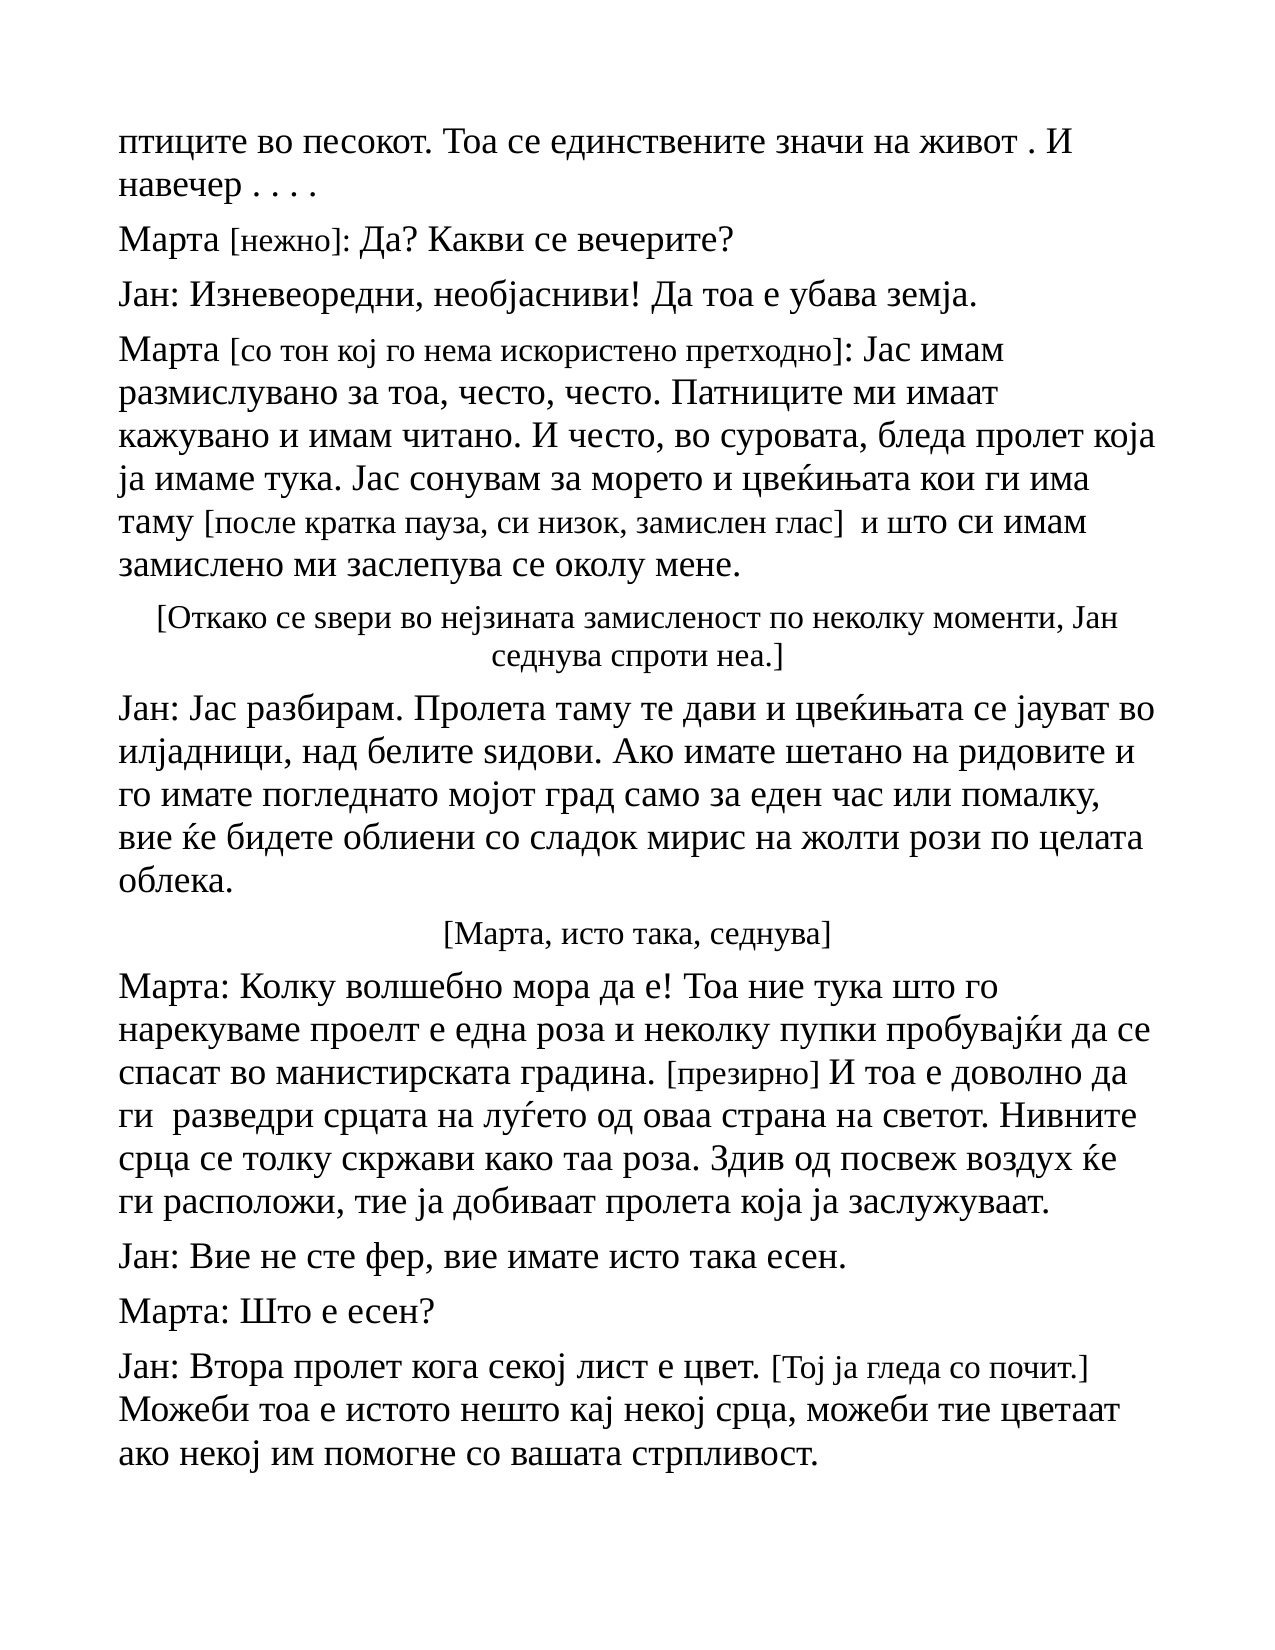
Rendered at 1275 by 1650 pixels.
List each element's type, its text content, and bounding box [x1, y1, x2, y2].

text Марта [нежно]: Да? Какви се вечерите? [118, 216, 1157, 259]
text Марта: Колку волшебно мора да е! Тоа ние тука што го нарекуваме проелт е една роза и неколку пупки пробувајќи да се спасат во манистирската градина. [презирно] И тоа е доволно да ги разведри срцата на луѓето од оваа страна на светот. Нивните срца се толку скржави како таа роза. Здив од посвеж воздух ќе ги расположи, тие ја добиваат пролета која ја заслужуваат. [118, 963, 1157, 1222]
text Јан: Вие не сте фер, вие имате исто така есен. [118, 1234, 1157, 1277]
text Марта: Што е есен? [118, 1289, 1157, 1332]
text Јан: Јас разбирам. Пролета таму те дави и цвеќињата се јауват во илјадници, над белите ѕидови. Ако имате шетано на ридовите и го имате погледнато мојот град само за еден час или помалку, вие ќе бидете облиени со сладок мирис на жолти рози по целата облека. [118, 685, 1157, 901]
text птиците во песокот. Тоа се единствените значи на живот . И навечер . . . . [118, 118, 1157, 204]
text Јан: Втора пролет кога секој лист е цвет. [Тој ја гледа со почит.] Можеби тоа е истото нешто кај некој срца, можеби тие цветаат ако некој им помогне со вашата стрпливост. [118, 1344, 1157, 1473]
text [Откако се ѕвери во нејзината замисленост по неколку моменти, Јан седнува спроти неа.] [118, 597, 1157, 673]
text Јан: Изневеоредни, необјасниви! Да тоа е убава земја. [118, 271, 1157, 314]
text [Марта, исто така, седнува] [118, 913, 1157, 951]
text Марта [со тон кој го нема искористено претходно]: Јас имам размислувано за тоа, често, често. Патниците ми имаат кажувано и имам читано. И често, во суровата, бледа пролет која ја имаме тука. Јас сонувам за морето и цвеќињата кои ги има таму [после кратка пауза, си низок, замислен глас] и што си имам замислено ми заслепува се околу мене. [118, 326, 1157, 585]
